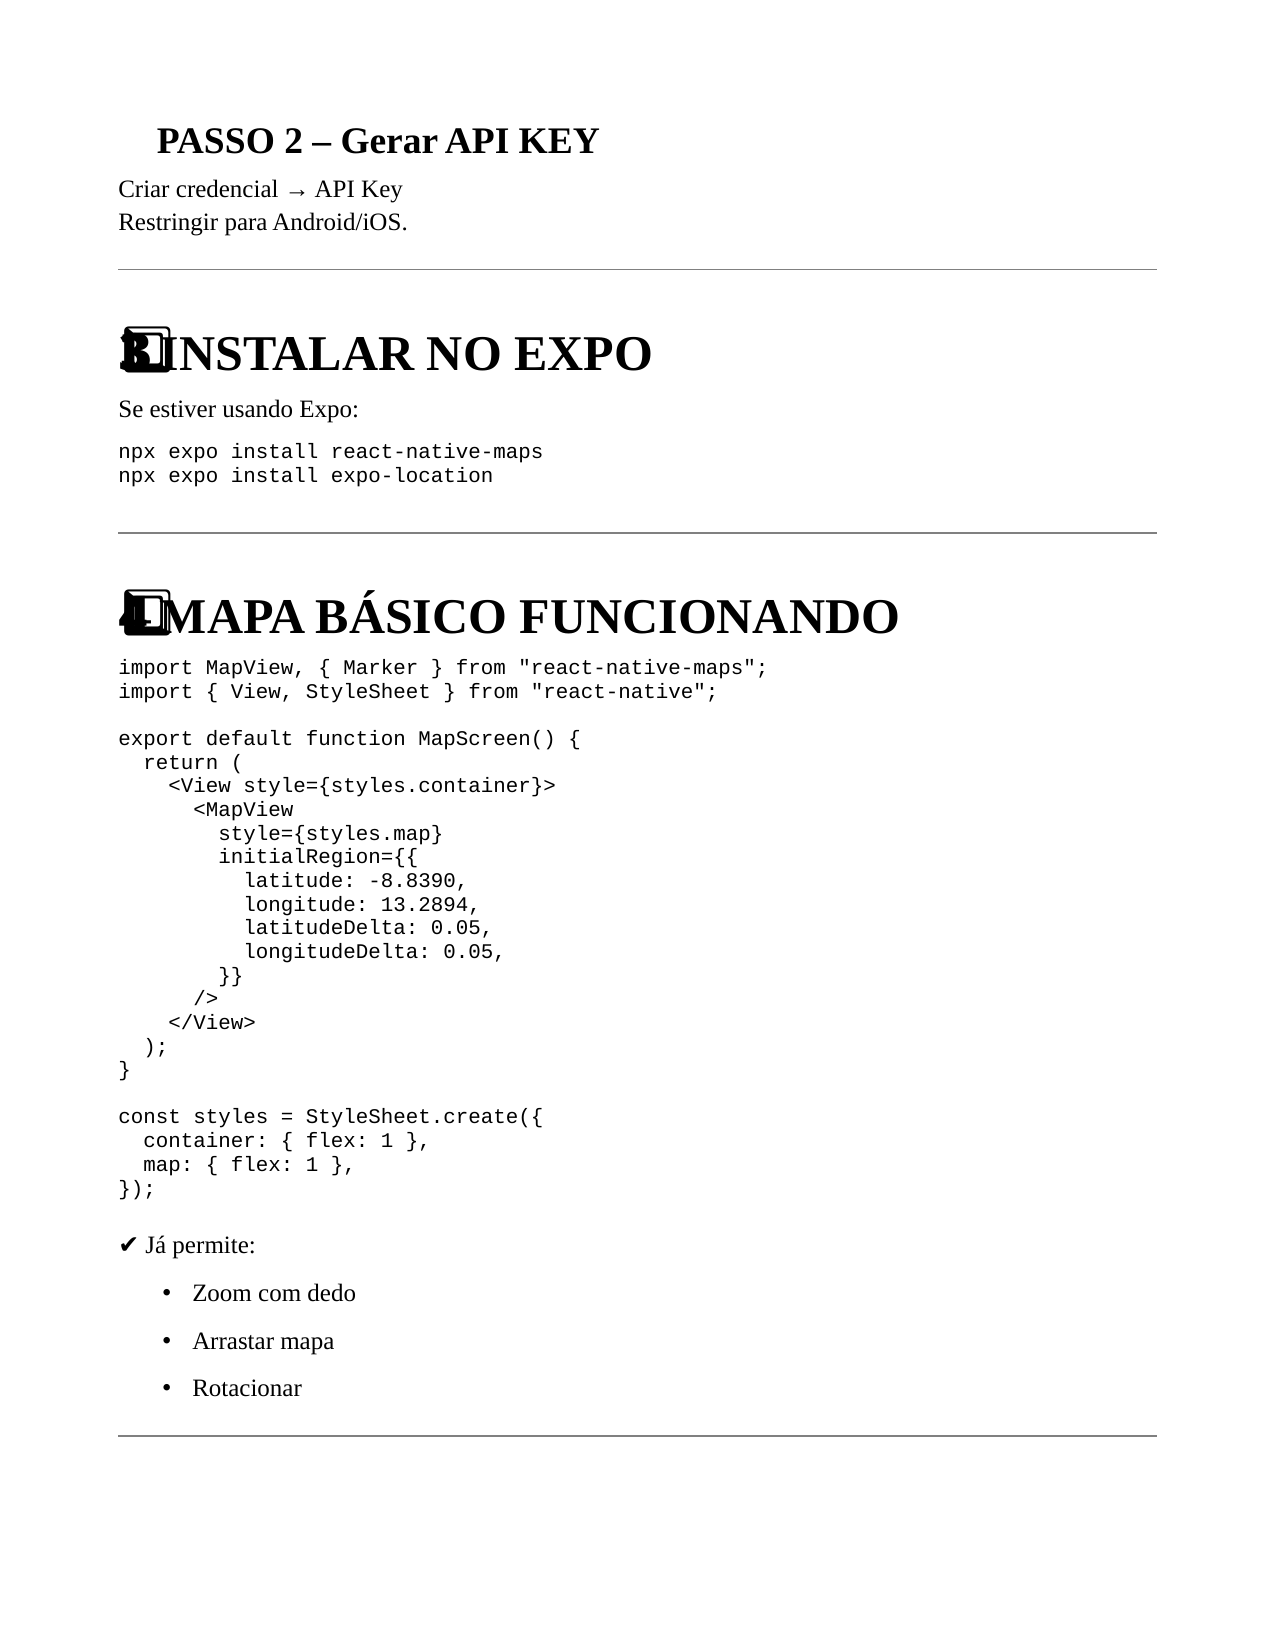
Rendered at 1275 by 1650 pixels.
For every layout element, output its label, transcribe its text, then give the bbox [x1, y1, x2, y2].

text longitude: 13.2894, [118, 894, 1157, 917]
text ✔️ Já permite: [118, 1231, 1157, 1259]
text latitude: -8.8390, [118, 870, 1157, 894]
text const styles = StyleSheet.create({ [118, 1107, 1157, 1130]
text npx expo install react-native-maps [118, 441, 1157, 465]
text }); [118, 1177, 1157, 1201]
text map: { flex: 1 }, [118, 1154, 1157, 1177]
text npx expo install expo-location [118, 465, 1157, 488]
text style={styles.map} [118, 823, 1157, 846]
text return ( [118, 752, 1157, 776]
text import { View, StyleSheet } from "react-native"; [118, 681, 1157, 704]
text Criar credencial → API Key Restringir para Android/iOS. [118, 174, 1157, 236]
subtitle 4️⃣ MAPA BÁSICO FUNCIONANDO [118, 587, 1157, 645]
subtitle 🔹 PASSO 2 – Gerar API KEY [118, 118, 1157, 161]
text <View style={styles.container}> [118, 776, 1157, 799]
text <MapView [118, 799, 1157, 823]
text latitudeDelta: 0.05, [118, 917, 1157, 941]
list Rotacionar [162, 1373, 1157, 1402]
text }} [118, 965, 1157, 988]
text import MapView, { Marker } from "react-native-maps"; [118, 657, 1157, 681]
text initialRegion={{ [118, 846, 1157, 870]
text longitudeDelta: 0.05, [118, 941, 1157, 965]
text </View> [118, 1012, 1157, 1036]
list Arrastar mapa [162, 1326, 1157, 1354]
text container: { flex: 1 }, [118, 1130, 1157, 1154]
subtitle 3️⃣ INSTALAR NO EXPO [118, 324, 1157, 381]
text export default function MapScreen() { [118, 728, 1157, 752]
text Se estiver usando Expo: [118, 394, 1157, 422]
text /> [118, 988, 1157, 1012]
text } [118, 1059, 1157, 1083]
list Zoom com dedo [162, 1278, 1157, 1307]
text ); [118, 1036, 1157, 1059]
